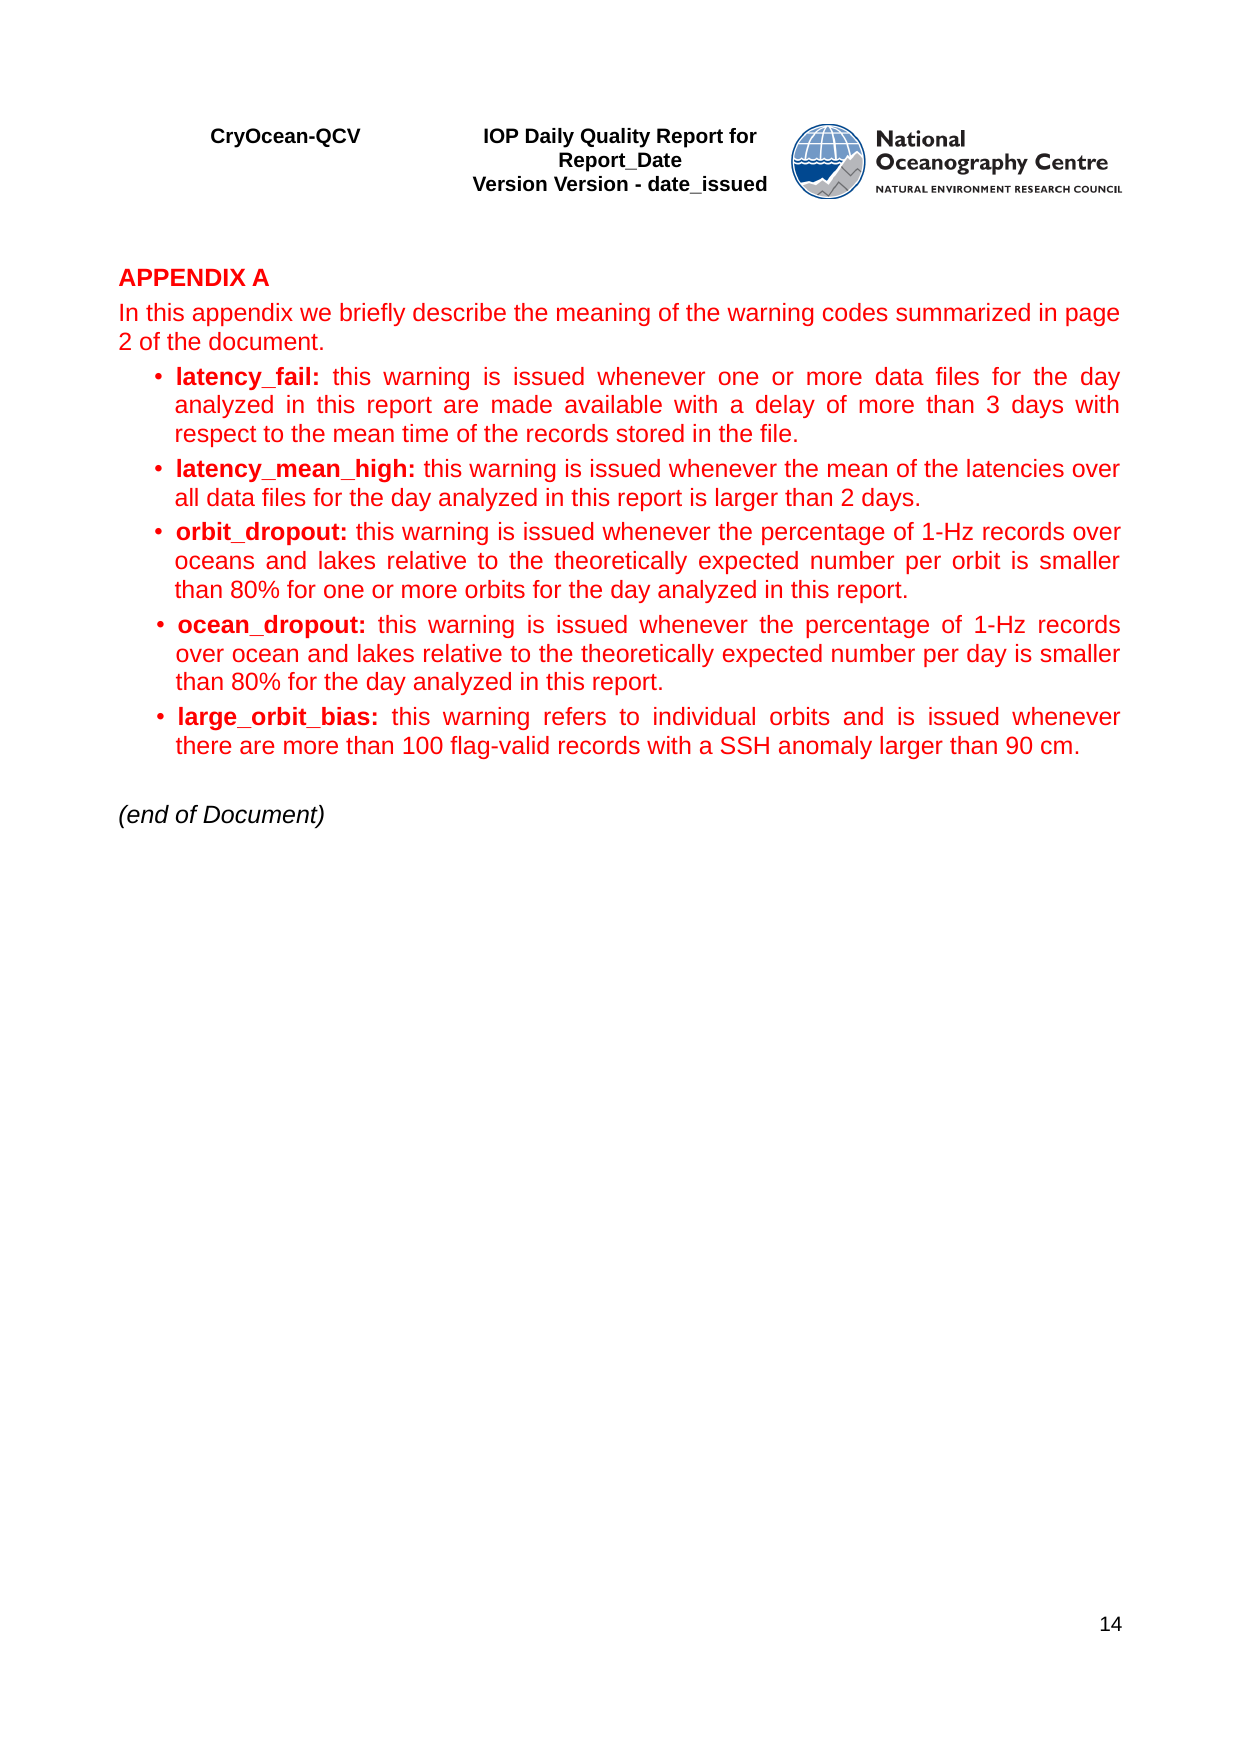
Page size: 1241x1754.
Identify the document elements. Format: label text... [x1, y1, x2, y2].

text (end of Document) [118, 800, 1122, 829]
list large_orbit_bias: this warning refers to individual orbits and is issued whenever there are more than 100 flag-valid records with a SSH anomaly larger than 90 cm. [156, 702, 1122, 759]
list ocean_dropout: this warning is issued whenever the percentage of 1-Hz records over ocean and lakes relative to the theoretically expected number per day is smaller than 80% for the day analyzed in this report. [156, 610, 1122, 696]
list latency_mean_high: this warning is issued whenever the mean of the latencies over all data files for the day analyzed in this report is larger than 2 days. [154, 454, 1122, 511]
list orbit_dropout: this warning is issued whenever the percentage of 1-Hz records over oceans and lakes relative to the theoretically expected number per orbit is smaller than 80% for one or more orbits for the day analyzed in this report. [154, 517, 1122, 604]
text In this appendix we briefly describe the meaning of the warning codes summarized in page 2 of the document. [118, 298, 1122, 356]
text APPENDIX A [118, 263, 1122, 292]
list latency_fail: this warning is issued whenever one or more data files for the day analyzed in this report are made available with a delay of more than 3 days with respect to the mean time of the records stored in the file. [154, 362, 1122, 448]
